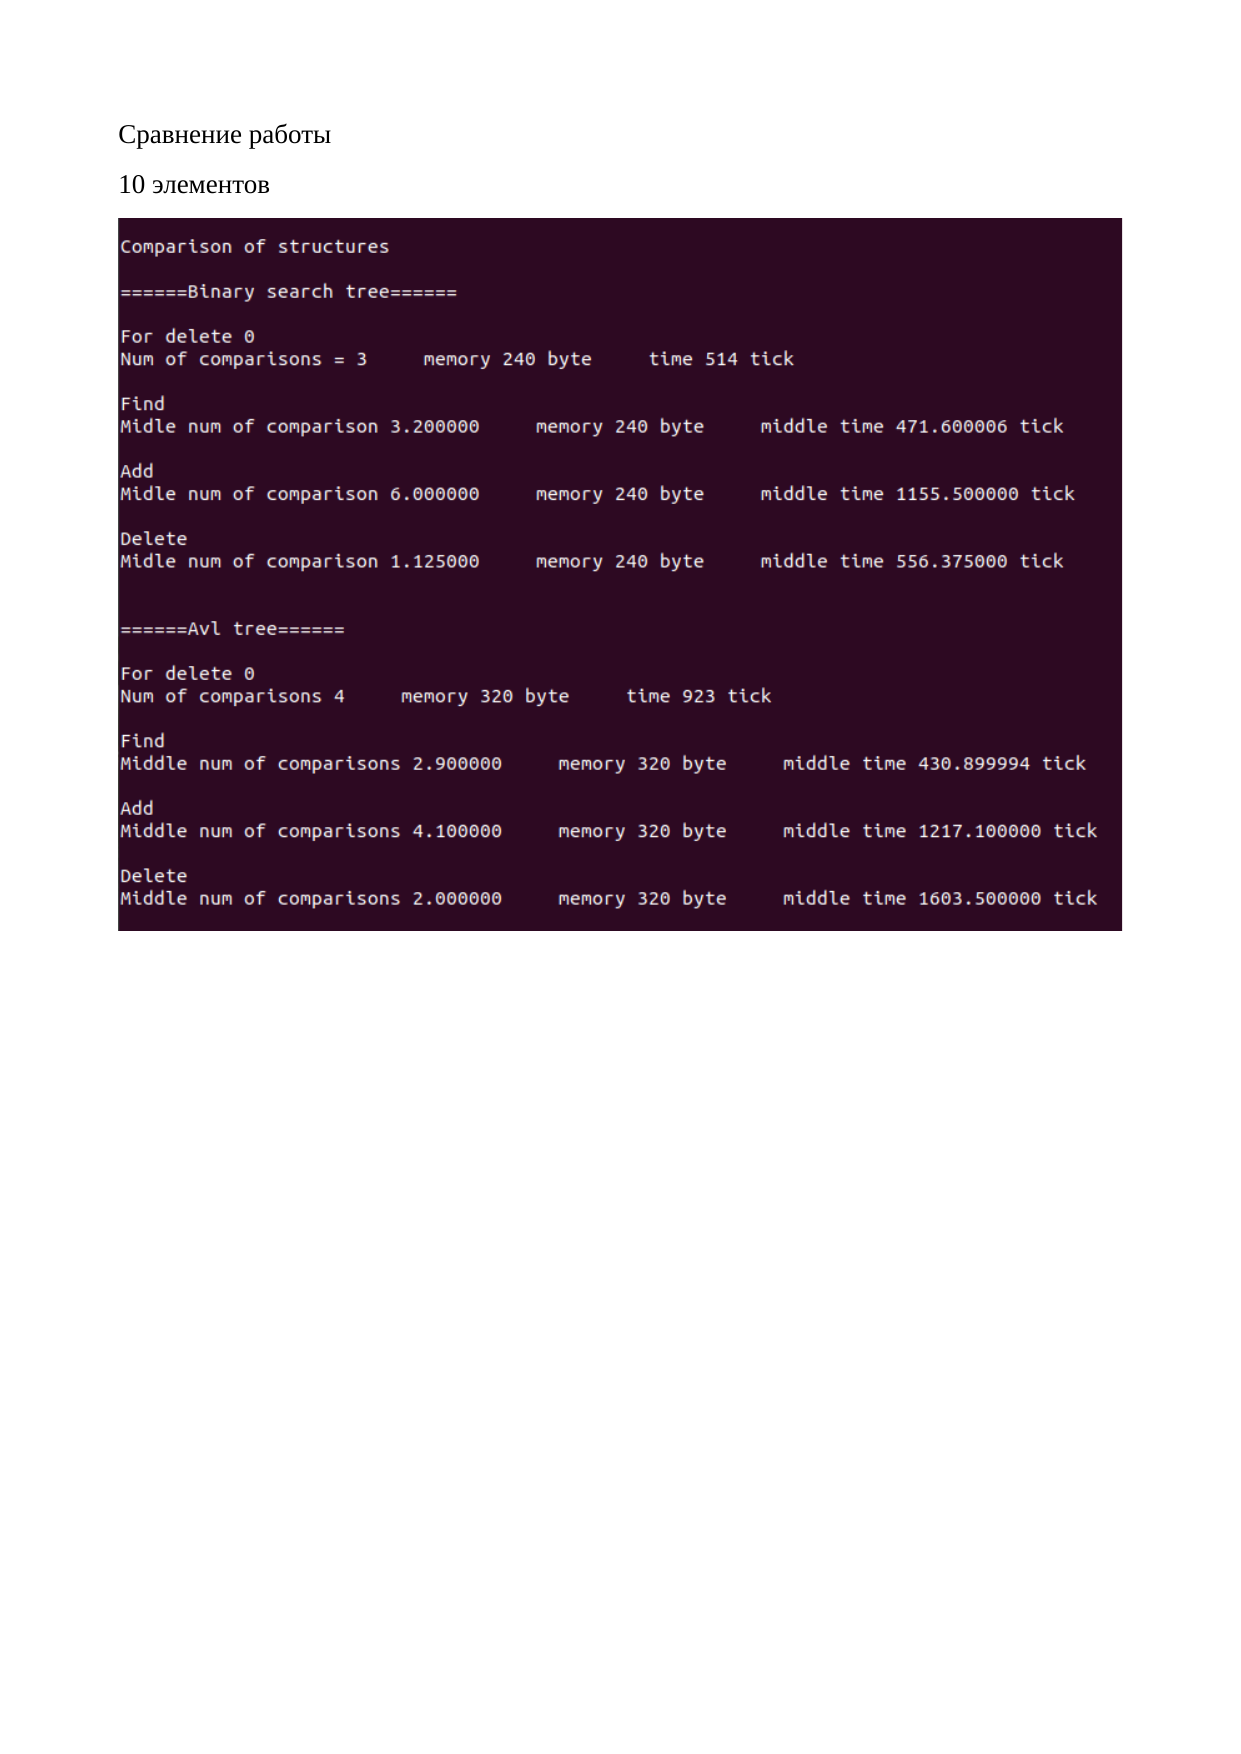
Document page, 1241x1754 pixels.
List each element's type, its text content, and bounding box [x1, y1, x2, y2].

picture [118, 218, 1123, 931]
text 10 элементов [118, 168, 1122, 199]
text Сравнение работы [118, 118, 1122, 149]
